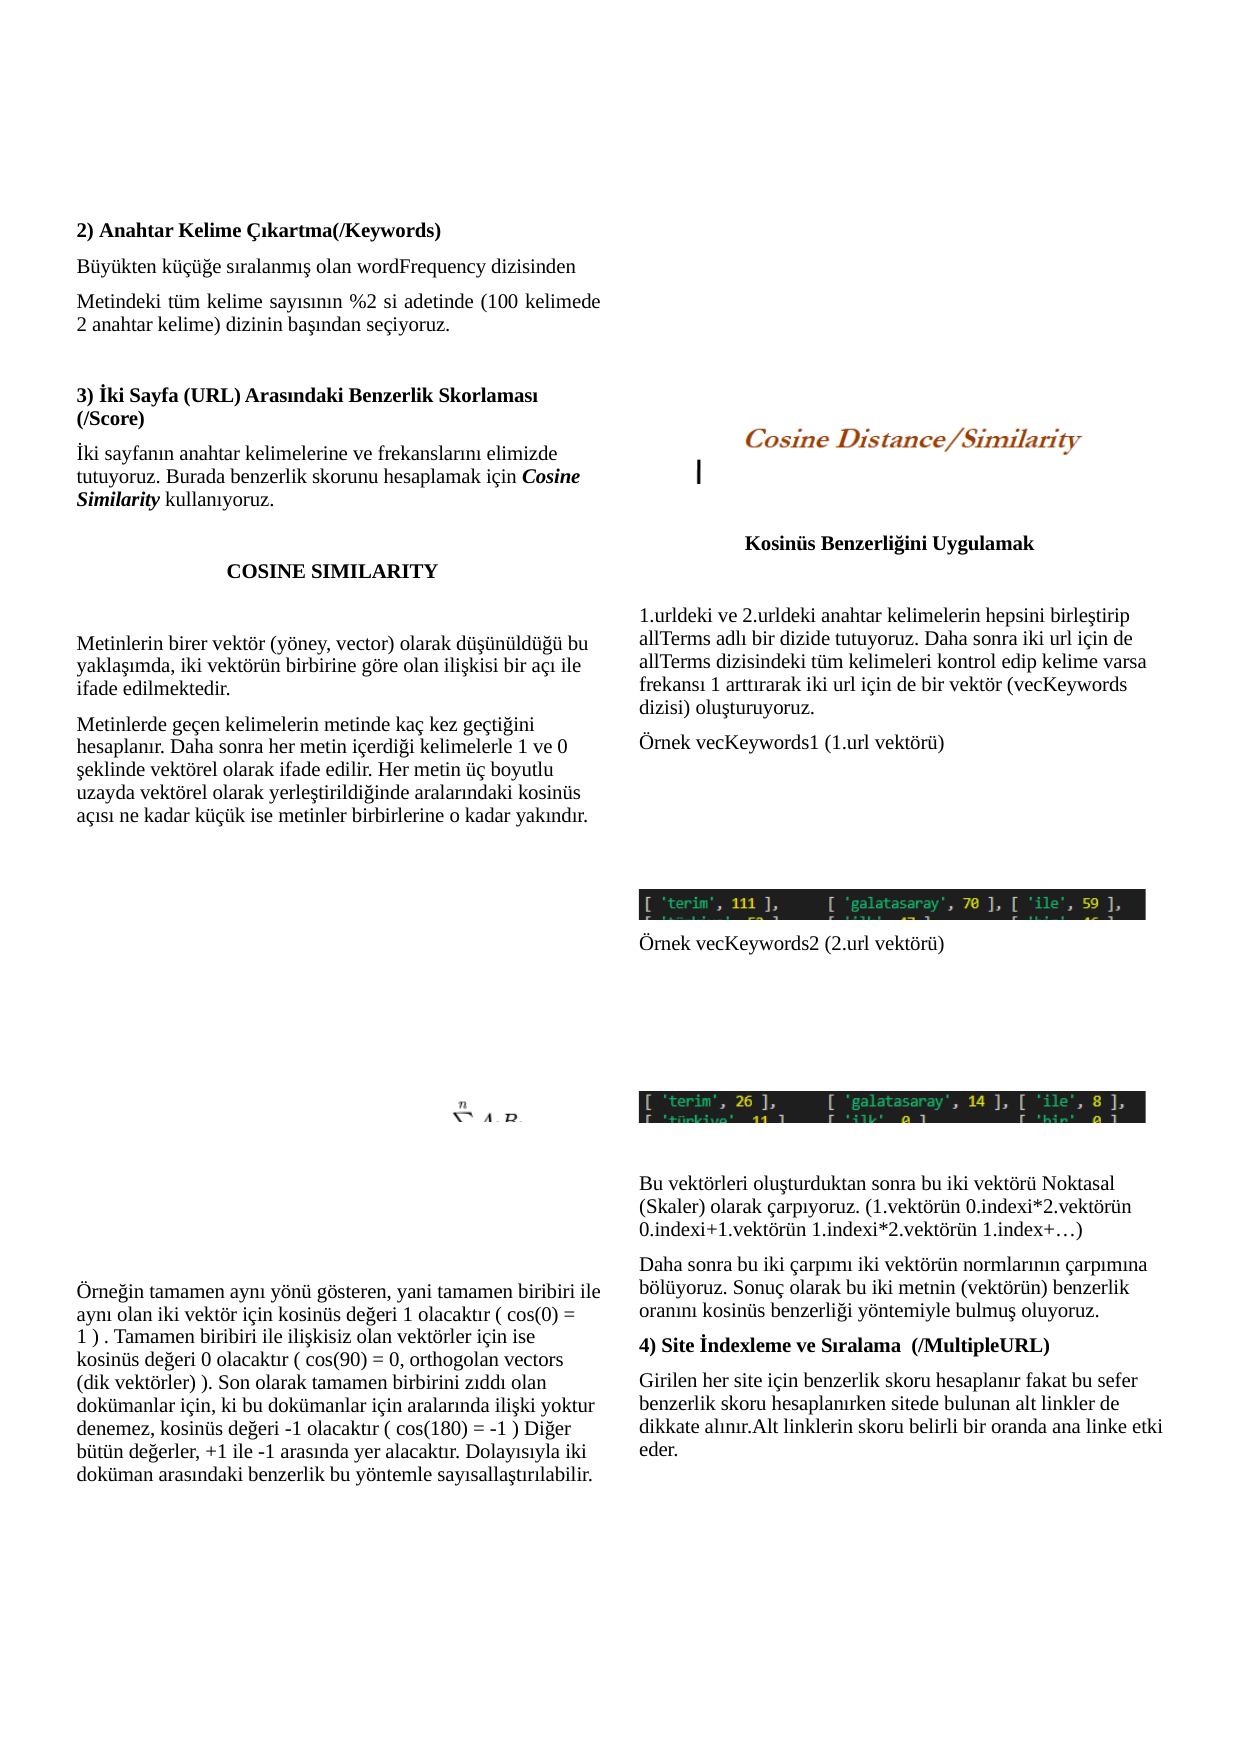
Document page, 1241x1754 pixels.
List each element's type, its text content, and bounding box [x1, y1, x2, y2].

text Örneğin tamamen aynı yönü gösteren, yani tamamen biribiri ile aynı olan iki vektör için kosinüs değeri 1 olacaktır ( cos(0) = 1 ) . Tamamen biribiri ile ilişkisiz olan vektörler için ise kosinüs değeri 0 olacaktır ( cos(90) = 0, orthogolan vectors (dik vektörler) ). Son olarak tamamen birbirini zıddı olan dokümanlar için, ki bu dokümanlar için aralarında ilişki yoktur denemez, kosinüs değeri -1 olacaktır ( cos(180) = -1 ) Diğer bütün değerler, +1 ile -1 arasında yer alacaktır. Dolayısıyla iki doküman arasındaki benzerlik bu yöntemle sayısallaştırılabilir. [76, 1280, 601, 1486]
text Girilen her site için benzerlik skoru hesaplanır fakat bu sefer benzerlik skoru hesaplanırken sitede bulunan alt linkler de dikkate alınır.Alt linklerin skoru belirli bir oranda ana linke etki eder. [639, 1369, 1164, 1461]
text Örnek vecKeywords1 (1.url vektörü) [639, 731, 1164, 754]
text 3) İki Sayfa (URL) Arasındaki Benzerlik Skorlaması (/Score) [76, 384, 601, 429]
text Daha sonra bu iki çarpımı iki vektörün normlarının çarpımına bölüyoruz. Sonuç olarak bu iki metnin (vektörün) benzerlik oranını kosinüs benzerliği yöntemiyle bulmuş oluyoruz. [639, 1253, 1164, 1322]
text 1.urldeki ve 2.urldeki anahtar kelimelerin hepsini birleştirip allTerms adlı bir dizide tutuyoruz. Daha sonra iki url için de allTerms dizisindeki tüm kelimeleri kontrol edip kelime varsa frekansı 1 arttırarak iki url için de bir vektör (vecKeywords dizisi) oluşturuyoruz. [639, 604, 1164, 719]
text 2) Anahtar Kelime Çıkartma(/Keywords) [76, 220, 601, 242]
text Metindeki tüm kelime sayısının %2 si adetinde (100 kelimede 2 anahtar kelime) dizinin başından seçiyoruz. [76, 290, 601, 336]
text Büyükten küçüğe sıralanmış olan wordFrequency dizisinden [76, 255, 601, 278]
text İki sayfanın anahtar kelimelerine ve frekanslarını elimizde tutuyoruz. Burada benzerlik skorunu hesaplamak için Cosine Similarity kullanıyoruz. [76, 442, 601, 511]
text Metinlerde geçen kelimelerin metinde kaç kez geçtiğini hesaplanır. Daha sonra her metin içerdiği kelimelerle 1 ve 0 şeklinde vektörel olarak ifade edilir. Her metin üç boyutlu uzayda vektörel olarak yerleştirildiğinde aralarındaki kosinüs açısı ne kadar küçük ise metinler birbirlerine o kadar yakındır. [76, 713, 601, 827]
text Kosinüs Benzerliğini Uygulamak [639, 532, 1164, 555]
text Örnek vecKeywords2 (2.url vektörü) [639, 932, 1164, 955]
text Metinlerin birer vektör (yöney, vector) olarak düşünüldüğü bu yaklaşımda, iki vektörün birbirine göre olan ilişkisi bir açı ile ifade edilmektedir. [76, 632, 601, 700]
text COSINE SIMILARITY [76, 560, 601, 583]
text 4) Site İndexleme ve Sıralama (/MultipleURL) [639, 1334, 1164, 1357]
text Bu vektörleri oluşturduktan sonra bu iki vektörü Noktasal (Skaler) olarak çarpıyoruz. (1.vektörün 0.indexi*2.vektörün 0.indexi+1.vektörün 1.indexi*2.vektörün 1.index+…) [639, 1172, 1164, 1241]
